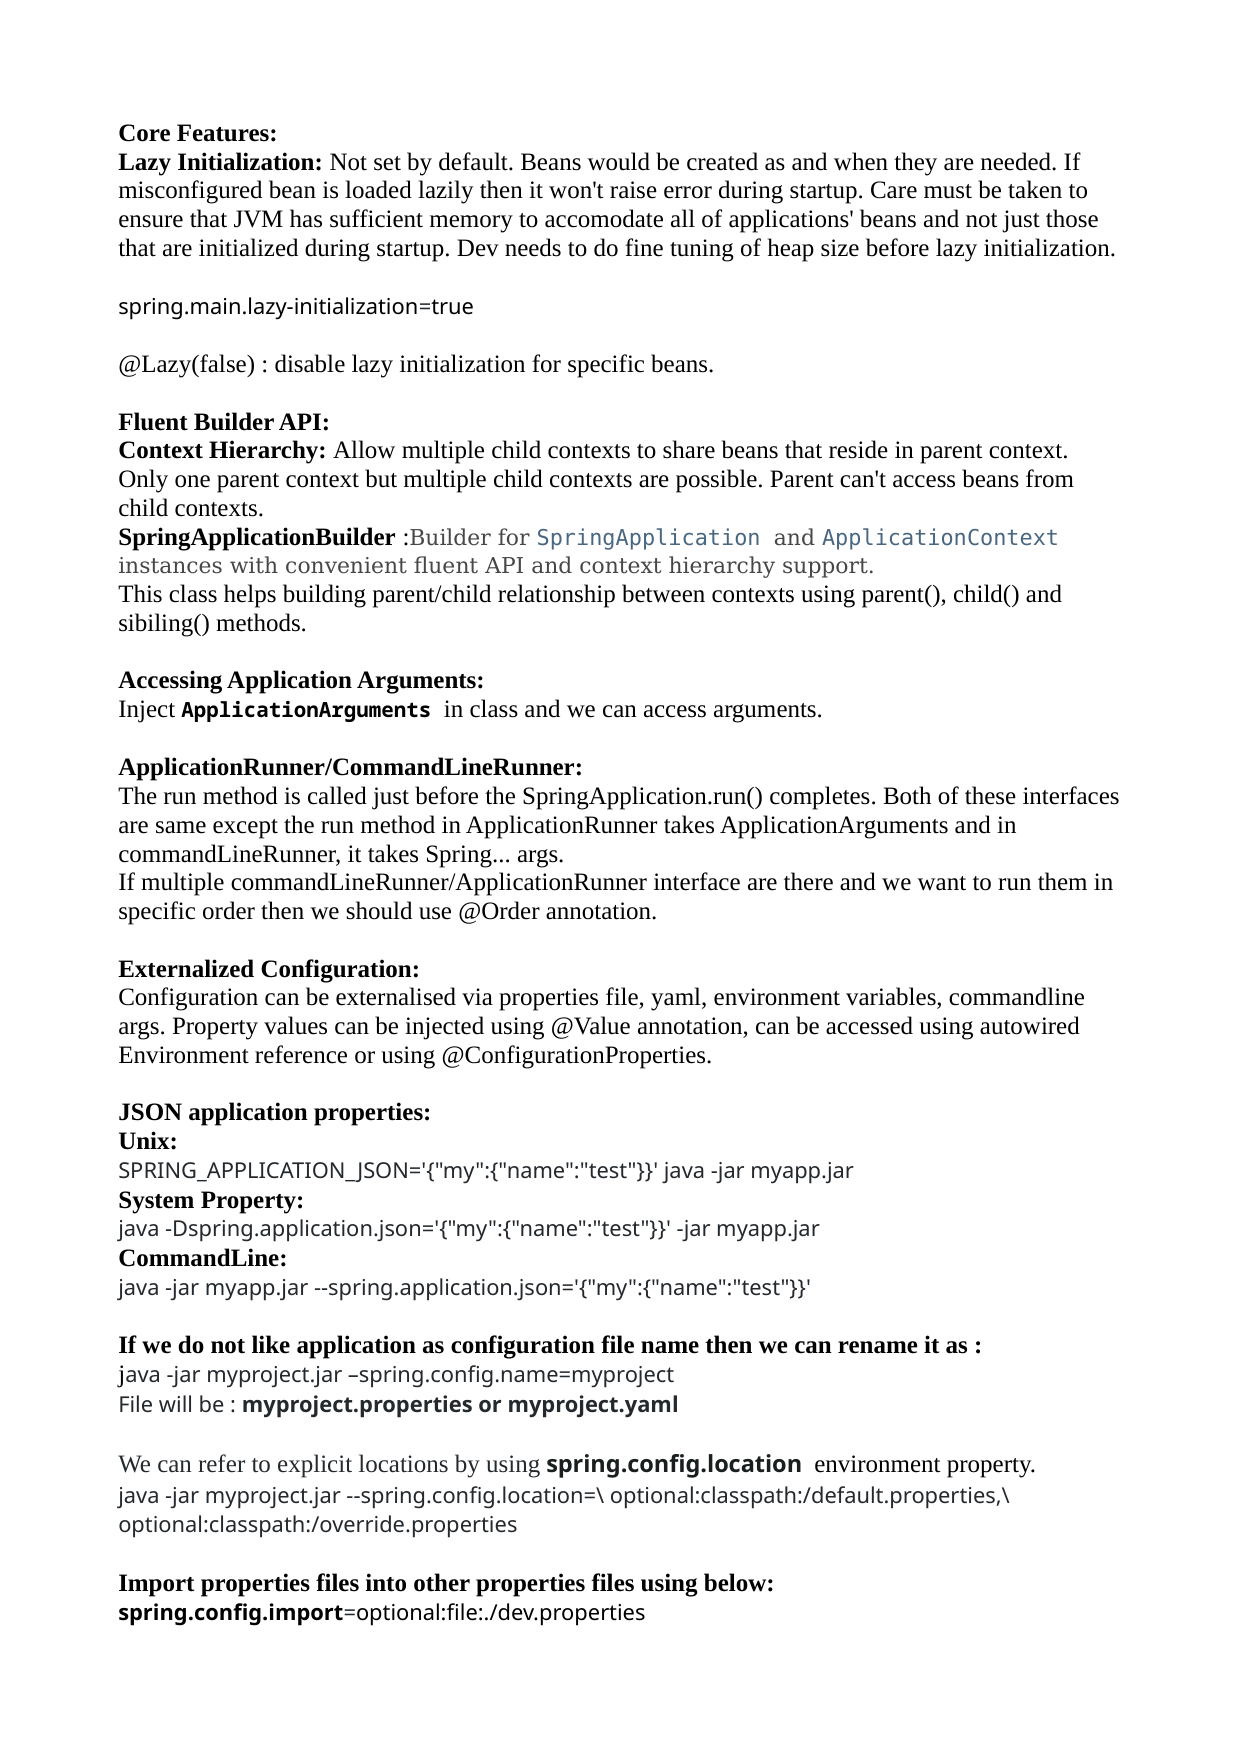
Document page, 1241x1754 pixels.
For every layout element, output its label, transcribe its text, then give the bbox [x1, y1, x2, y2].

text ApplicationRunner/CommandLineRunner: [118, 752, 1122, 781]
text Context Hierarchy: Allow multiple child contexts to share beans that reside in parent context. [118, 435, 1122, 464]
text SpringApplicationBuilder :Builder for SpringApplication and ApplicationContext instances with convenient fluent API and context hierarchy support. [118, 522, 1122, 579]
text If multiple commandLineRunner/ApplicationRunner interface are there and we want to run them in specific order then we should use @Order annotation. [118, 867, 1122, 925]
text Import properties files into other properties files using below: [118, 1568, 1122, 1597]
text java -jar myproject.jar –spring.config.name=myproject [118, 1359, 1122, 1389]
text java -Dspring.application.json='{"my":{"name":"test"}}' -jar myapp.jar [118, 1213, 1122, 1243]
text Lazy Initialization: Not set by default. Beans would be created as and when they are needed. If misconfigured bean is loaded lazily then it won't raise error during startup. Care must be taken to ensure that JVM has sufficient memory to accomodate all of applications' beans and not just those that are initialized during startup. Dev needs to do fine tuning of heap size before lazy initialization. [118, 147, 1122, 262]
text File will be : myproject.properties or myproject.yaml [118, 1389, 1122, 1419]
text Only one parent context but multiple child contexts are possible. Parent can't access beans from child contexts. [118, 464, 1122, 522]
text Core Features: [118, 118, 1122, 147]
text We can refer to explicit locations by using spring.config.location environment property. [118, 1448, 1122, 1479]
text This class helps building parent/child relationship between contexts using parent(), child() and sibiling() methods. [118, 579, 1122, 637]
text CommandLine: [118, 1243, 1122, 1272]
text Externalized Configuration: Configuration can be externalised via properties file, yaml, environment variables, commandline args. Property values can be injected using @Value annotation, can be accessed using autowired Environment reference or using @ConfigurationProperties. [118, 954, 1122, 1069]
text spring.config.import=optional:file:./dev.properties [118, 1597, 1122, 1626]
text java -jar myapp.jar --spring.application.json='{"my":{"name":"test"}}' [118, 1272, 1122, 1302]
text java -jar myproject.jar --spring.config.location=\ optional:classpath:/default.properties,\ optional:classpath:/override.properties [118, 1479, 1122, 1539]
text @Lazy(false) : disable lazy initialization for specific beans. [118, 349, 1122, 378]
text If we do not like application as configuration file name then we can rename it as : [118, 1331, 1122, 1359]
text The run method is called just before the SpringApplication.run() completes. Both of these interfaces are same except the run method in ApplicationRunner takes ApplicationArguments and in commandLineRunner, it takes Spring... args. [118, 781, 1122, 867]
text spring.main.lazy-initialization=true [118, 291, 1122, 320]
text System Property: [118, 1185, 1122, 1213]
text Unix: [118, 1126, 1122, 1155]
text JSON application properties: [118, 1097, 1122, 1126]
text Fluent Builder API: [118, 407, 1122, 435]
text SPRING_APPLICATION_JSON='{"my":{"name":"test"}}' java -jar myapp.jar [118, 1155, 1122, 1185]
text Inject ApplicationArguments in class and we can access arguments. [118, 694, 1122, 724]
text Accessing Application Arguments: [118, 665, 1122, 694]
